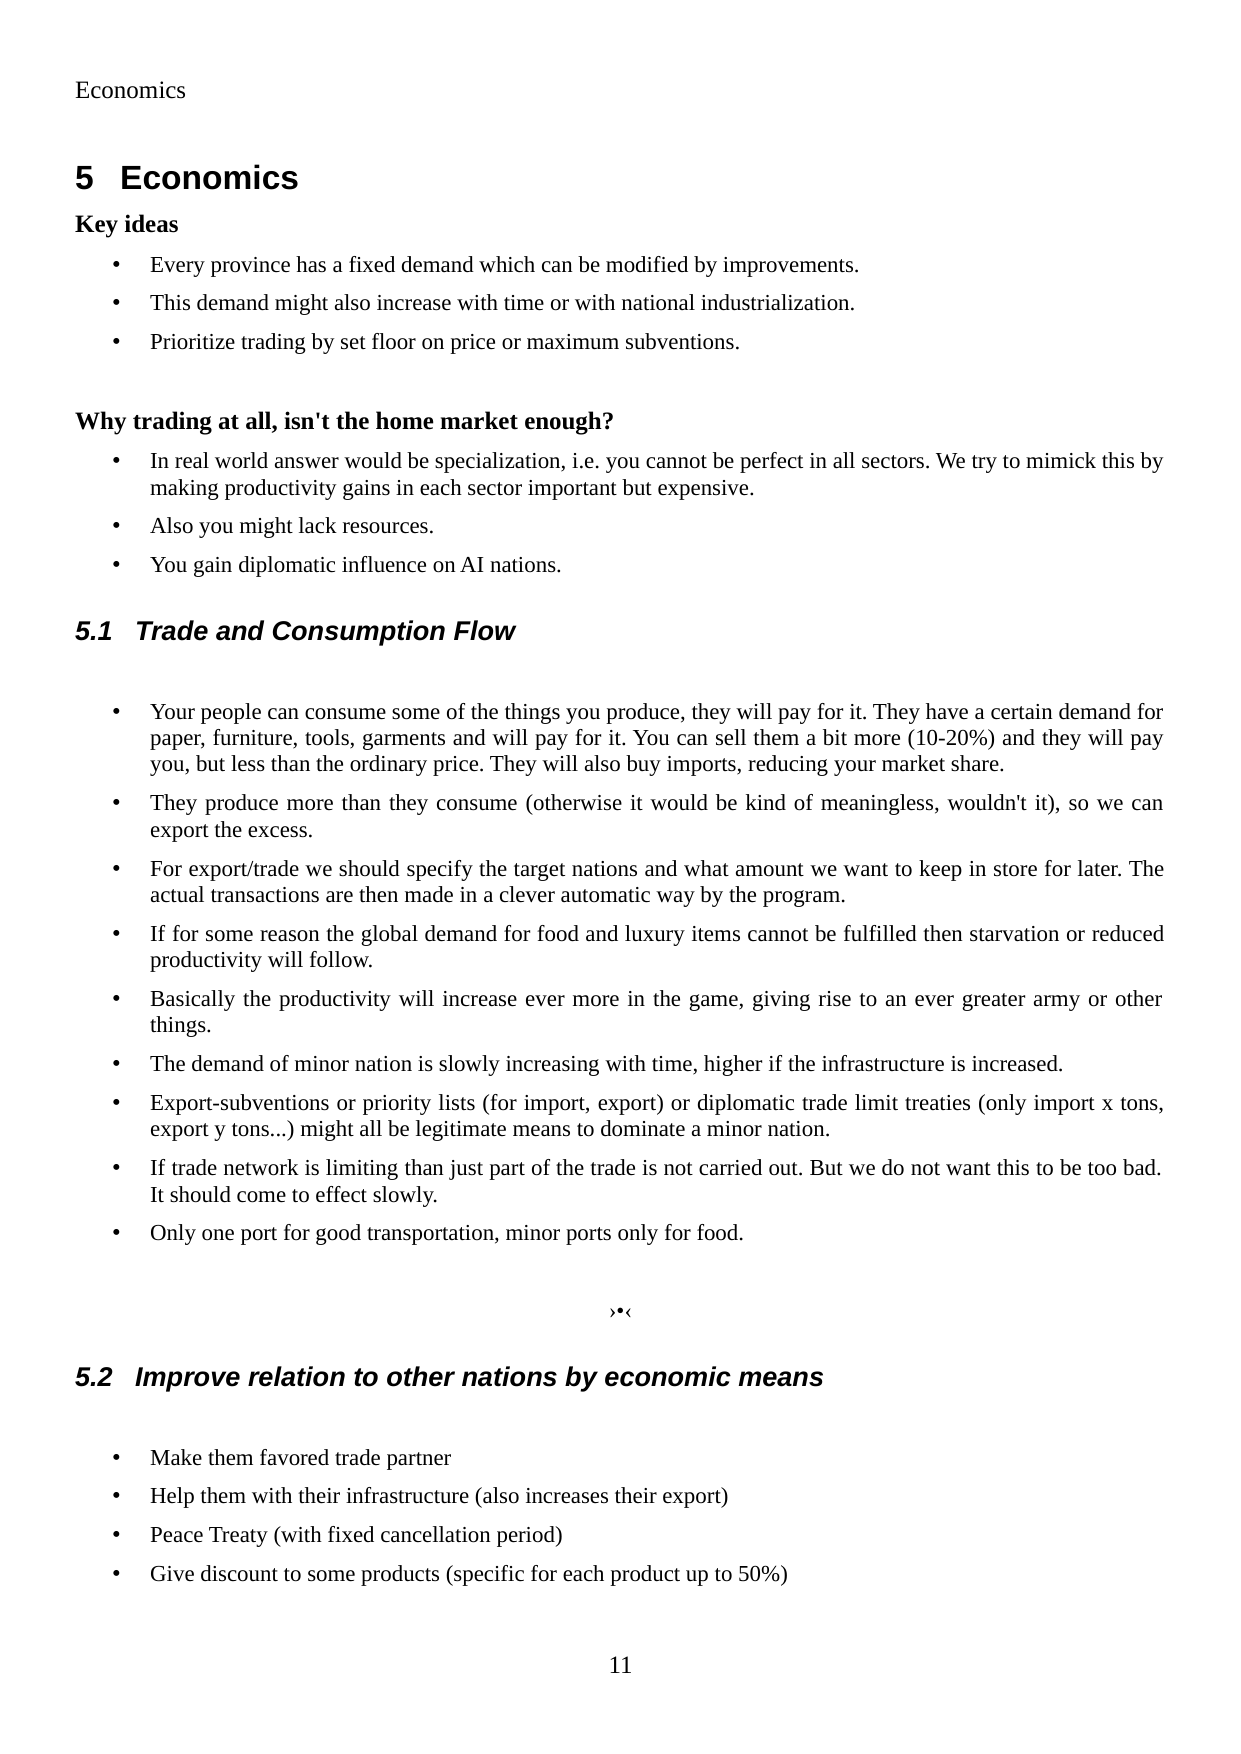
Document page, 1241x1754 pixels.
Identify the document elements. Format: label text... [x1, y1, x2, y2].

subtitle Trade and Consumption Flow [75, 615, 1166, 646]
list Help them with their infrastructure (also increases their export) [112, 1482, 1166, 1509]
list The demand of minor nation is slowly increasing with time, higher if the infrastructure is increased. [112, 1050, 1166, 1077]
subtitle Economics [75, 158, 1166, 197]
text ›•‹ [75, 1297, 1166, 1323]
list Your people can consume some of the things you produce, they will pay for it. They have a certain demand for paper, furniture, tools, garments and will pay for it. You can sell them a bit more (10-20%) and they will pay you, but less than the ordinary price. They will also buy imports, reducing your market share. [112, 698, 1166, 777]
list Peace Treaty (with fixed cancellation period) [112, 1521, 1166, 1548]
list Only one port for good transportation, minor ports only for food. [112, 1219, 1166, 1246]
list This demand might also increase with time or with national industrialization. [112, 289, 1166, 316]
list In real world answer would be specialization, i.e. you cannot be perfect in all sectors. We try to mimick this by making productivity gains in each sector important but expensive. [112, 447, 1166, 500]
list Prioritize trading by set floor on price or maximum subventions. [112, 328, 1166, 355]
list Make them favored trade partner [112, 1444, 1166, 1470]
list Basically the productivity will increase ever more in the game, giving rise to an ever greater army or other things. [112, 985, 1166, 1038]
list For export/trade we should specify the target nations and what amount we want to keep in store for later. The actual transactions are then made in a clever automatic way by the program. [112, 854, 1166, 907]
list You gain diplomatic influence on AI nations. [112, 551, 1166, 578]
list Export-subventions or priority lists (for import, export) or diplomatic trade limit treaties (only import x tons, export y tons...) might all be legitimate means to dominate a minor nation. [112, 1089, 1166, 1142]
list Every province has a fixed demand which can be modified by improvements. [112, 251, 1166, 277]
list They produce more than they consume (otherwise it would be kind of meaningless, wouldn't it), so we can export the excess. [112, 789, 1166, 842]
list Also you might lack resources. [112, 512, 1166, 539]
list If for some reason the global demand for food and luxury items cannot be fulfilled then starvation or reduced productivity will follow. [112, 920, 1166, 972]
text Why trading at all, isn't the home market enough? [75, 406, 1166, 435]
list Give discount to some products (specific for each product up to 50%) [112, 1560, 1166, 1587]
subtitle Improve relation to other nations by economic means [75, 1361, 1166, 1392]
list If trade network is limiting than just part of the trade is not carried out. But we do not want this to be too bad. It should come to effect slowly. [112, 1154, 1166, 1207]
text Key ideas [75, 209, 1166, 238]
